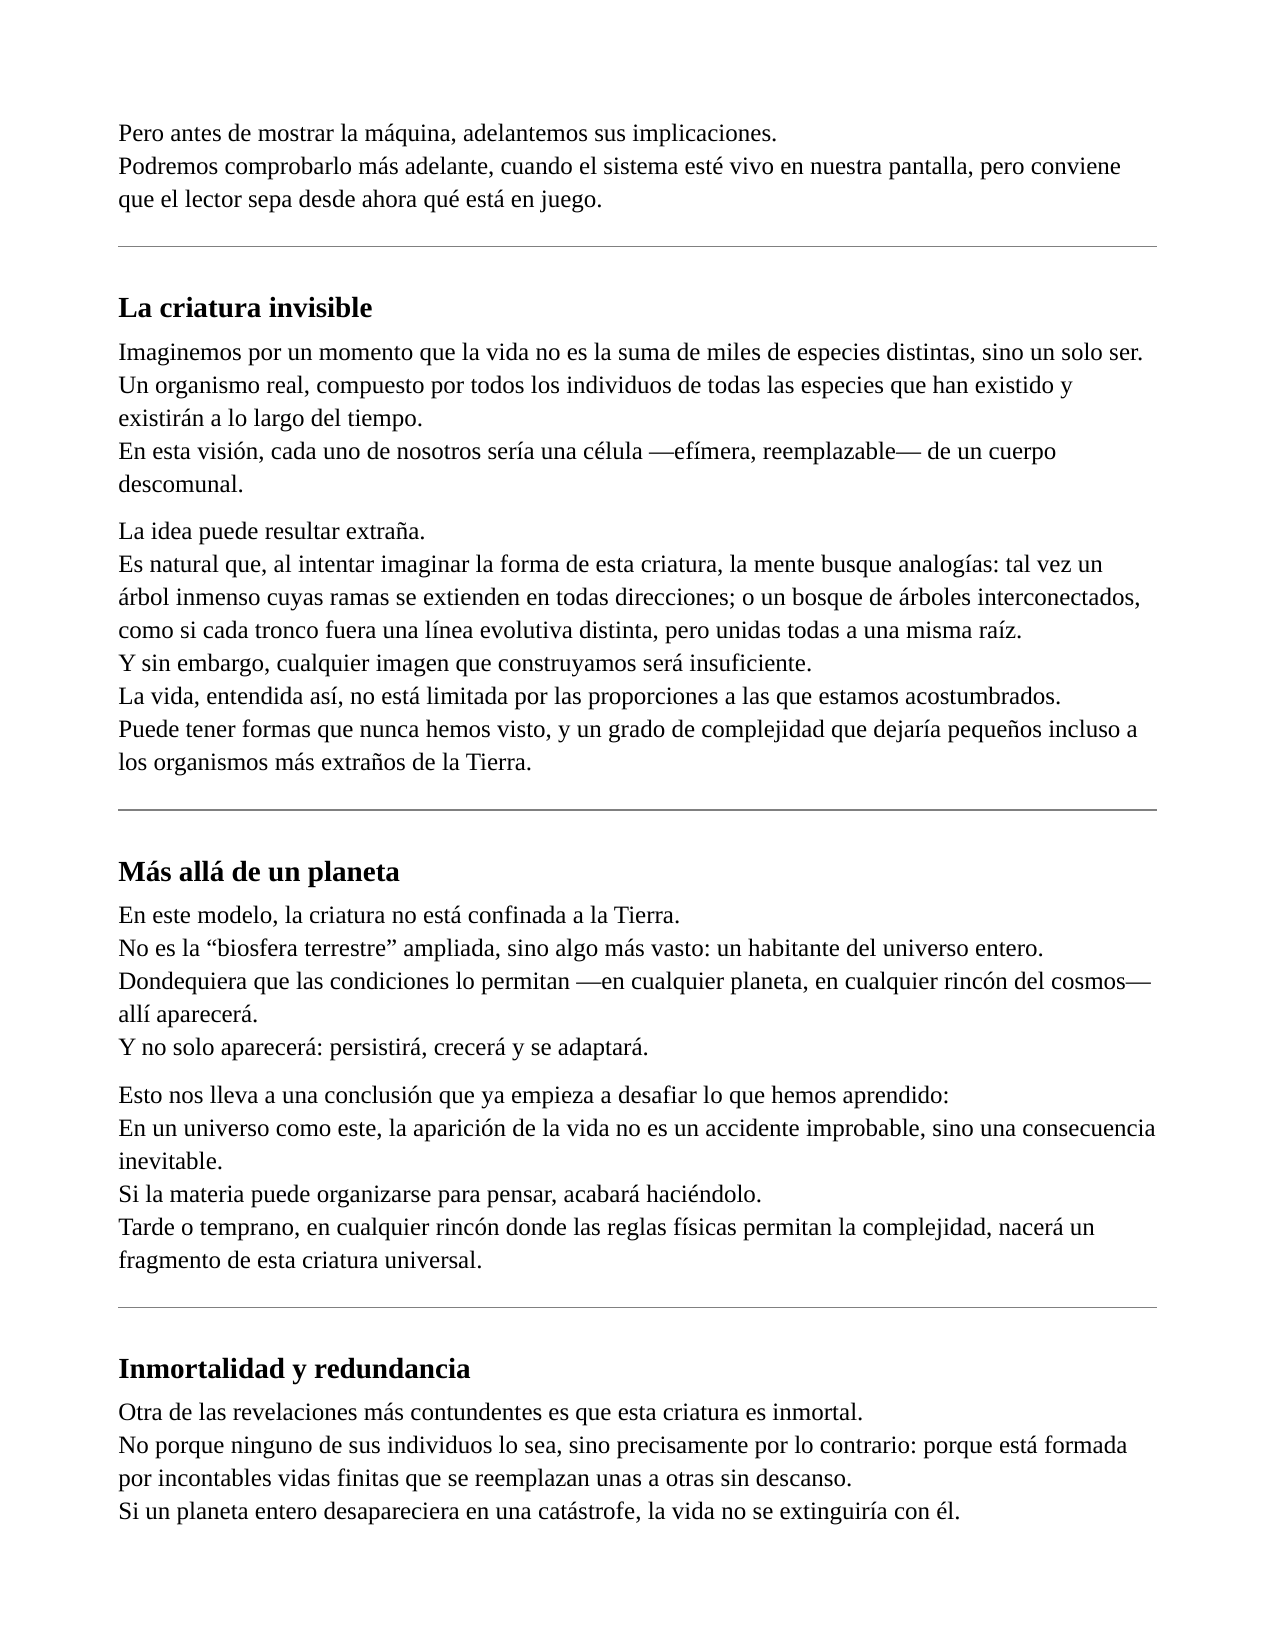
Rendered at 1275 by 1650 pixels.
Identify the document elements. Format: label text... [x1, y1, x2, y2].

subtitle Más allá de un planeta [118, 854, 1157, 887]
subtitle La criatura invisible [118, 291, 1157, 324]
text En este modelo, la criatura no está confinada a la Tierra. No es la “biosfera terrestre” ampliada, sino algo más vasto: un habitante del universo entero. Dondequiera que las condiciones lo permitan —en cualquier planeta, en cualquier rincón del cosmos— allí aparecerá. Y no solo aparecerá: persistirá, crecerá y se adaptará. [118, 900, 1157, 1061]
text Pero antes de mostrar la máquina, adelantemos sus implicaciones. Podremos comprobarlo más adelante, cuando el sistema esté vivo en nuestra pantalla, pero conviene que el lector sepa desde ahora qué está en juego. [118, 118, 1157, 213]
subtitle Inmortalidad y redundancia [118, 1351, 1157, 1385]
text Imaginemos por un momento que la vida no es la suma de miles de especies distintas, sino un solo ser. Un organismo real, compuesto por todos los individuos de todas las especies que han existido y existirán a lo largo del tiempo. En esta visión, cada uno de nosotros sería una célula —efímera, reemplazable— de un cuerpo descomunal. [118, 337, 1157, 497]
text Otra de las revelaciones más contundentes es que esta criatura es inmortal. No porque ninguno de sus individuos lo sea, sino precisamente por lo contrario: porque está formada por incontables vidas finitas que se reemplazan unas a otras sin descanso. Si un planeta entero desapareciera en una catástrofe, la vida no se extinguiría con él. [118, 1397, 1157, 1525]
text La idea puede resultar extraña. Es natural que, al intentar imaginar la forma de esta criatura, la mente busque analogías: tal vez un árbol inmenso cuyas ramas se extienden en todas direcciones; o un bosque de árboles interconectados, como si cada tronco fuera una línea evolutiva distinta, pero unidas todas a una misma raíz. Y sin embargo, cualquier imagen que construyamos será insuficiente. La vida, entendida así, no está limitada por las proporciones a las que estamos acostumbrados. Puede tener formas que nunca hemos visto, y un grado de complejidad que dejaría pequeños incluso a los organismos más extraños de la Tierra. [118, 516, 1157, 776]
text Esto nos lleva a una conclusión que ya empieza a desafiar lo que hemos aprendido: En un universo como este, la aparición de la vida no es un accidente improbable, sino una consecuencia inevitable. Si la materia puede organizarse para pensar, acabará haciéndolo. Tarde o temprano, en cualquier rincón donde las reglas físicas permitan la complejidad, nacerá un fragmento de esta criatura universal. [118, 1080, 1157, 1273]
